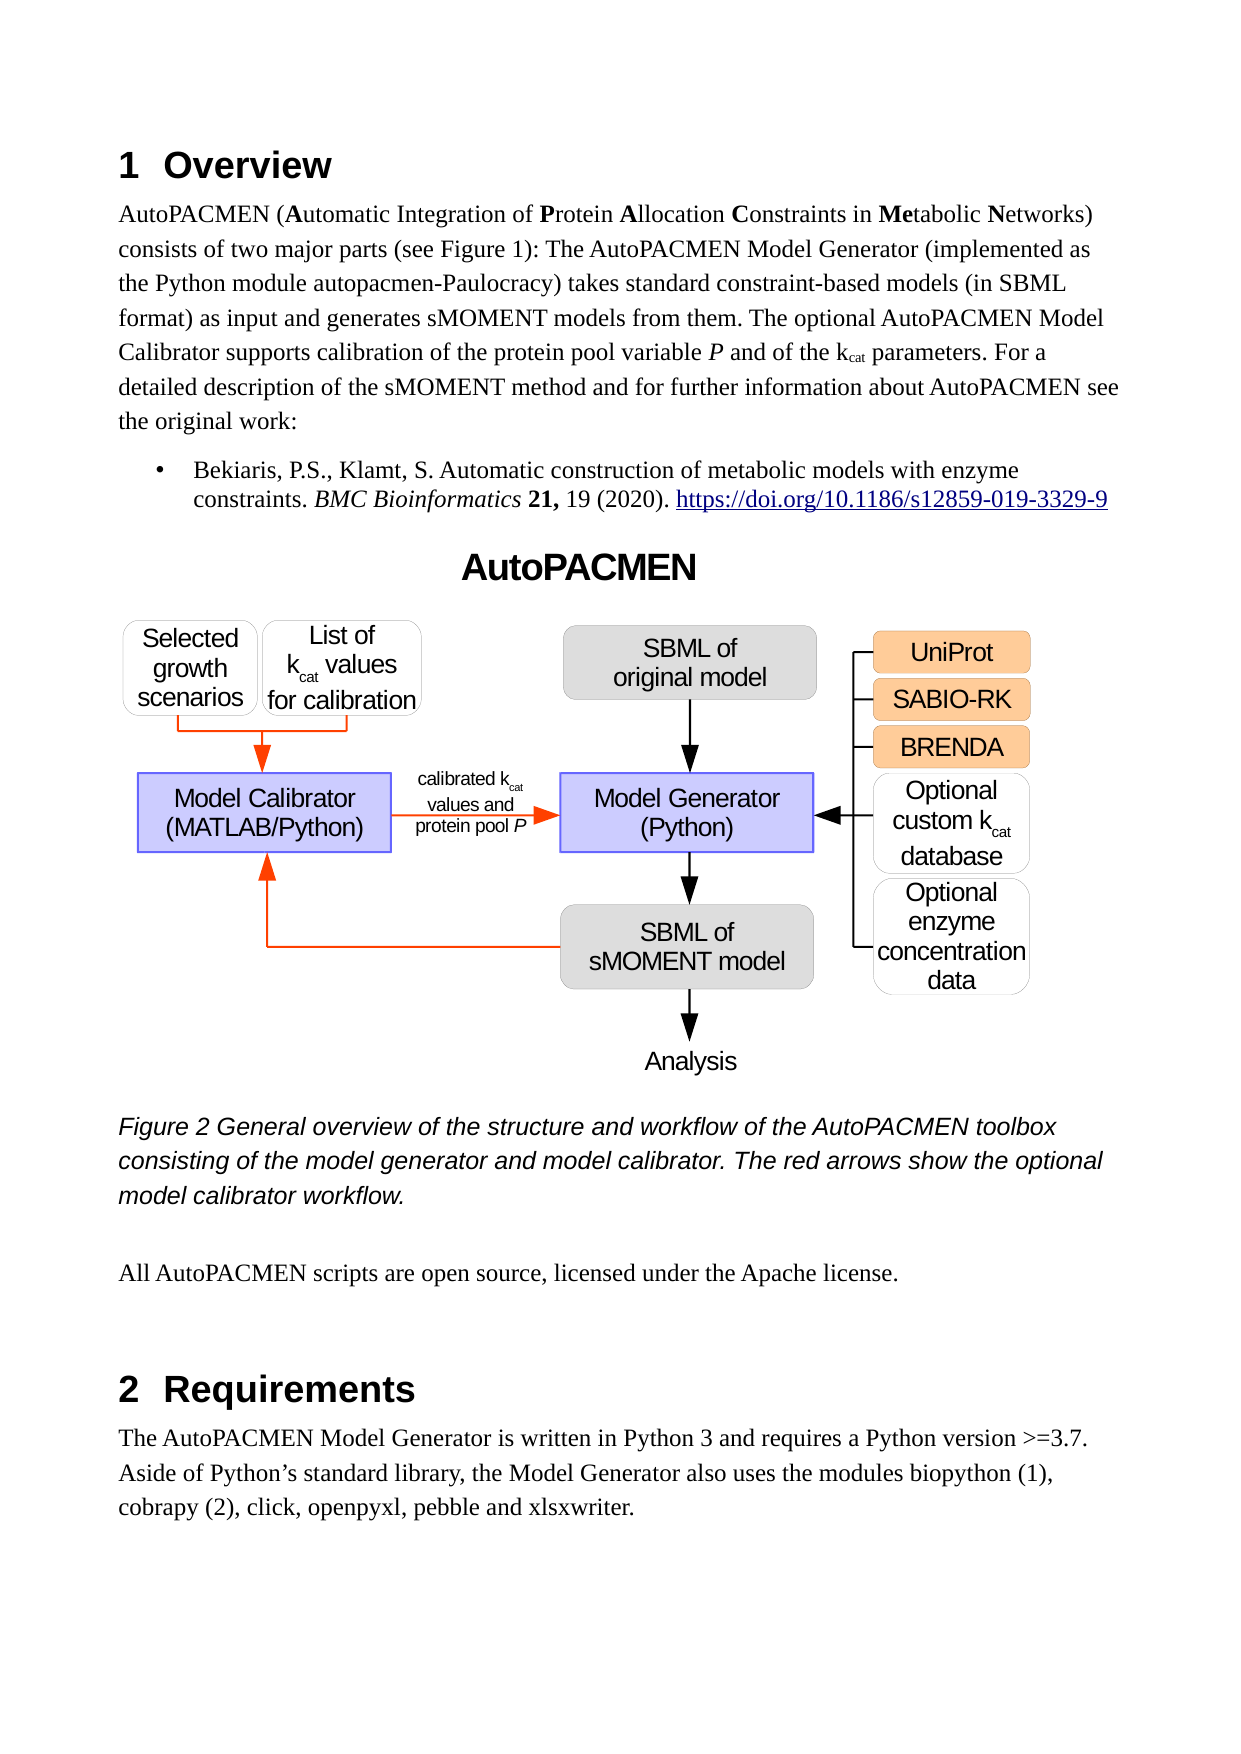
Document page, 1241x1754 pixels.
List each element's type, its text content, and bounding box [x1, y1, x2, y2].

subtitle Overview [118, 143, 1122, 187]
list Bekiaris, P.S., Klamt, S. Automatic construction of metabolic models with enzyme constraints. BMC Bioinformatics 21, 19 (2020). https://doi.org/10.1186/s12859-019-3329-9 [156, 455, 1122, 513]
text The AutoPACMEN Model Generator is written in Python 3 and requires a Python version >=3.7. Aside of Python’s standard library, the Model Generator also uses the modules biopython (1), cobrapy (2), click, openpyxl, pebble and xlsxwriter. [118, 1423, 1122, 1521]
text Figure 2 General overview of the structure and workflow of the AutoPACMEN toolbox consisting of the model generator and model calibrator. The red arrows show the optional model calibrator workflow. [118, 1112, 1122, 1209]
text AutoPACMEN (Automatic Integration of Protein Allocation Constraints in Metabolic Networks) consists of two major parts (see Figure 1): The AutoPACMEN Model Generator (implemented as the Python module autopacmen-Paulocracy) takes standard constraint-based models (in SBML format) as input and generates sMOMENT models from them. The optional AutoPACMEN Model Calibrator supports calibration of the protein pool variable P and of the kcat parameters. For a detailed description of the sMOMENT method and for further information about AutoPACMEN see the original work: [118, 199, 1122, 435]
text All AutoPACMEN scripts are open source, licensed under the Apache license. [118, 1258, 1122, 1287]
subtitle Requirements [118, 1367, 1122, 1411]
